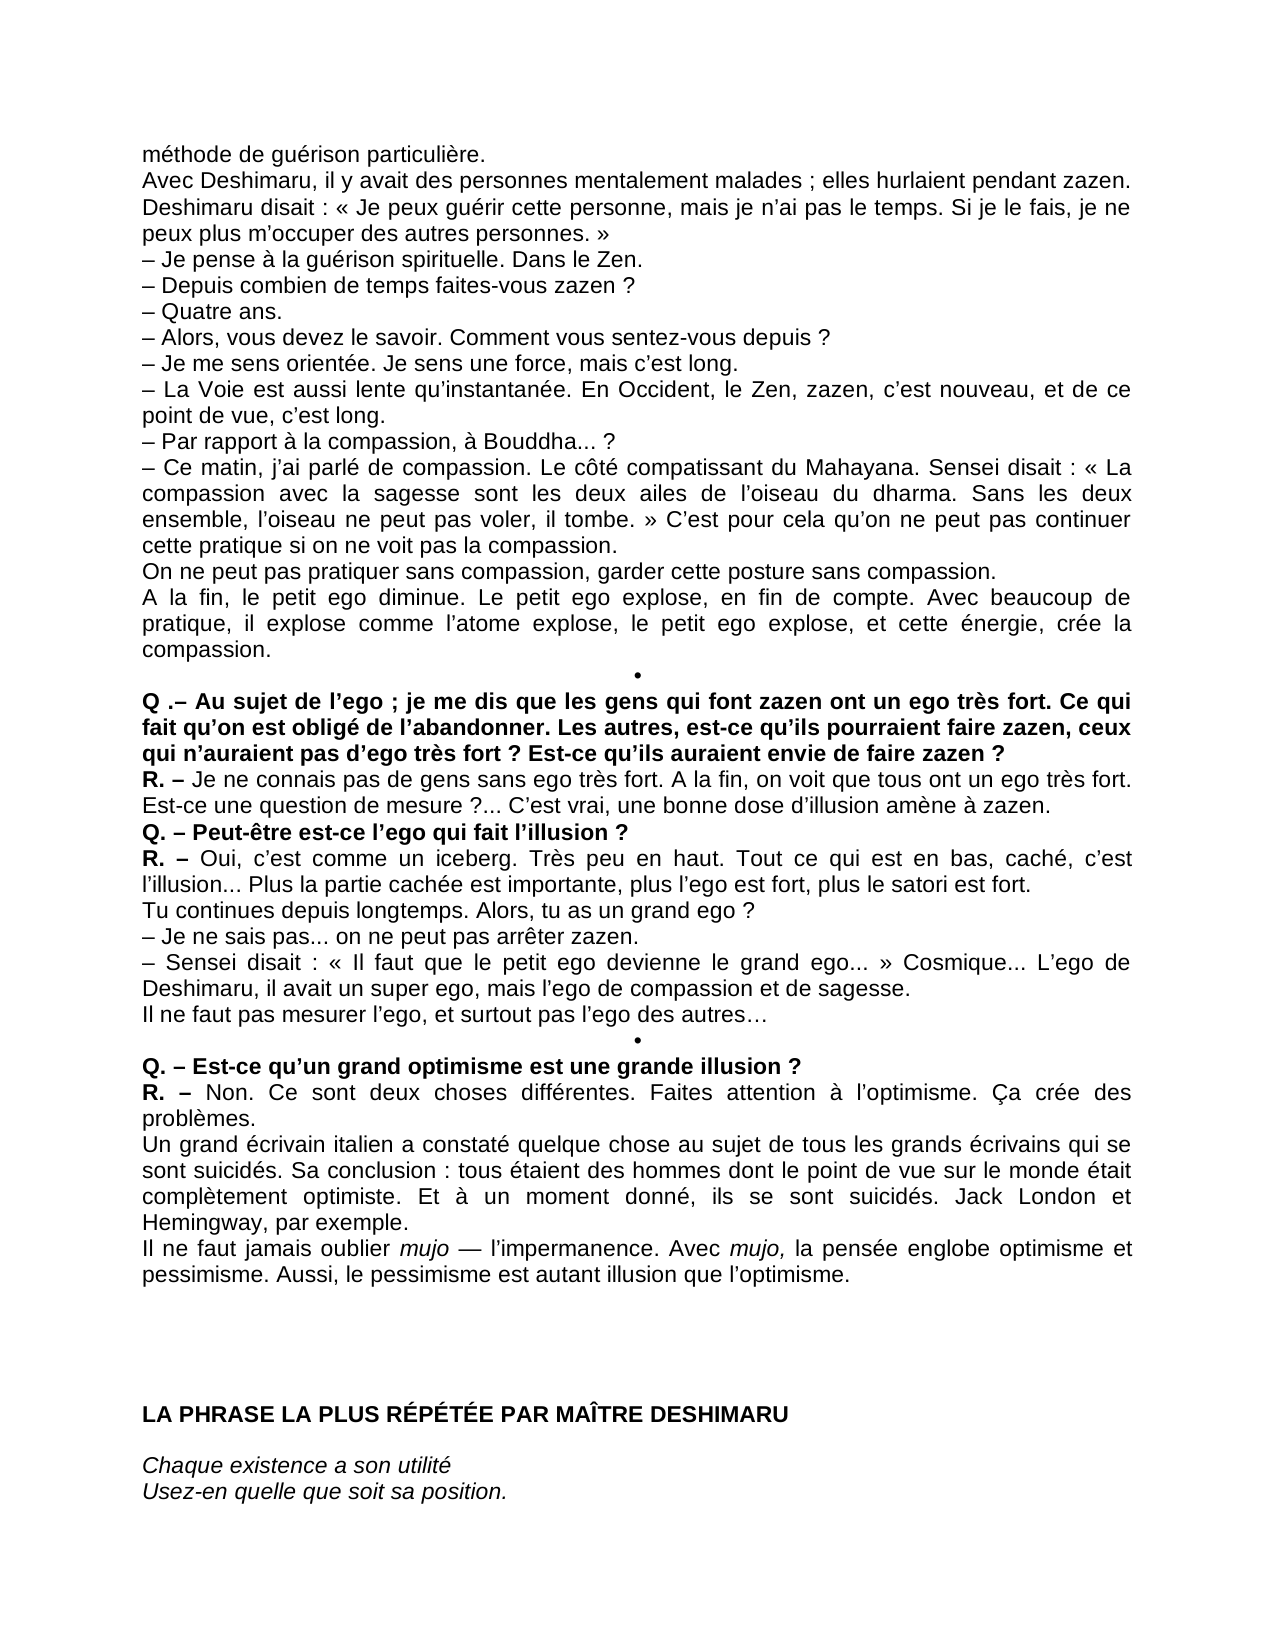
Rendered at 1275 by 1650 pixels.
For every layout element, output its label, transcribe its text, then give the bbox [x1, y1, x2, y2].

text – Sensei disait : « Il faut que le petit ego devienne le grand ego... » Cosmique... L’ego de Deshimaru, il avait un super ego, mais l’ego de compassion et de sagesse. [142, 949, 1133, 1001]
text – Par rapport à la compassion, à Bouddha... ? [142, 428, 1133, 454]
text – La Voie est aussi lente qu’instantanée. En Occident, le Zen, zazen, c’est nouveau, et de ce point de vue, c’est long. [142, 376, 1133, 428]
text – Je ne sais pas... on ne peut pas arrêter zazen. [142, 923, 1133, 949]
text A la fin, le petit ego diminue. Le petit ego explose, en fin de compte. Avec beaucoup de pratique, il explose comme l’atome explose, le petit ego explose, et cette énergie, crée la compassion. [142, 584, 1133, 663]
text R. – Oui, c’est comme un iceberg. Très peu en haut. Tout ce qui est en bas, caché, c’est l’illusion... Plus la partie cachée est importante, plus l’ego est fort, plus le satori est fort. [142, 845, 1133, 897]
text R. – Je ne connais pas de gens sans ego très fort. A la fin, on voit que tous ont un ego très fort. Est-ce une question de mesure ?... C’est vrai, une bonne dose d’illusion amène à zazen. [142, 767, 1133, 819]
text On ne peut pas pratiquer sans compassion, garder cette posture sans compassion. [142, 558, 1133, 584]
text Tu continues depuis longtemps. Alors, tu as un grand ego ? [142, 897, 1133, 923]
text Q. – Peut-être est-ce l’ego qui fait l’illusion ? [142, 819, 1133, 845]
text – Depuis combien de temps faites-vous zazen ? [142, 272, 1133, 298]
text Un grand écrivain italien a constaté quelque chose au sujet de tous les grands écrivains qui se sont suicidés. Sa conclusion : tous étaient des hommes dont le point de vue sur le monde était complètement optimiste. Et à un moment donné, ils se sont suicidés. Jack London et Hemingway, par exemple. [142, 1131, 1133, 1236]
text Avec Deshimaru, il y avait des personnes mentalement malades ; elles hurlaient pendant zazen. Deshimaru disait : « Je peux guérir cette personne, mais je n’ai pas le temps. Si je le fais, je ne peux plus m’occuper des autres personnes. » [142, 168, 1133, 246]
text méthode de guérison particulière. [142, 142, 1133, 168]
text Usez-en quelle que soit sa position. [142, 1478, 1133, 1504]
text Q .– Au sujet de l’ego ; je me dis que les gens qui font zazen ont un ego très fort. Ce qui fait qu’on est obligé de l’abandonner. Les autres, est-ce qu’ils pourraient faire zazen, ceux qui n’auraient pas d’ego très fort ? Est-ce qu’ils auraient envie de faire zazen ? [142, 689, 1133, 767]
text Q. – Est-ce qu’un grand optimisme est une grande illusion ? [142, 1053, 1133, 1079]
text Chaque existence a son utilité [142, 1452, 1133, 1478]
text R. – Non. Ce sont deux choses différentes. Faites attention à l’optimisme. Ça crée des problèmes. [142, 1079, 1133, 1131]
text LA PHRASE LA PLUS RÉPÉTÉE PAR MAÎTRE DESHIMARU [142, 1401, 1133, 1427]
text – Quatre ans. [142, 298, 1133, 324]
text – Je pense à la guérison spirituelle. Dans le Zen. [142, 246, 1133, 272]
text Il ne faut pas mesurer l’ego, et surtout pas l’ego des autres… [142, 1001, 1133, 1027]
text • [142, 663, 1133, 689]
text – Ce matin, j’ai parlé de compassion. Le côté compatissant du Mahayana. Sensei disait : « La compassion avec la sagesse sont les deux ailes de l’oiseau du dharma. Sans les deux ensemble, l’oiseau ne peut pas voler, il tombe. » C’est pour cela qu’on ne peut pas continuer cette pratique si on ne voit pas la compassion. [142, 454, 1133, 558]
text – Alors, vous devez le savoir. Comment vous sentez-vous depuis ? [142, 324, 1133, 350]
text – Je me sens orientée. Je sens une force, mais c’est long. [142, 350, 1133, 376]
text Il ne faut jamais oublier mujo — l’impermanence. Avec mujo, la pensée englobe optimisme et pessimisme. Aussi, le pessimisme est autant illusion que l’optimisme. [142, 1236, 1133, 1288]
text • [142, 1027, 1133, 1053]
